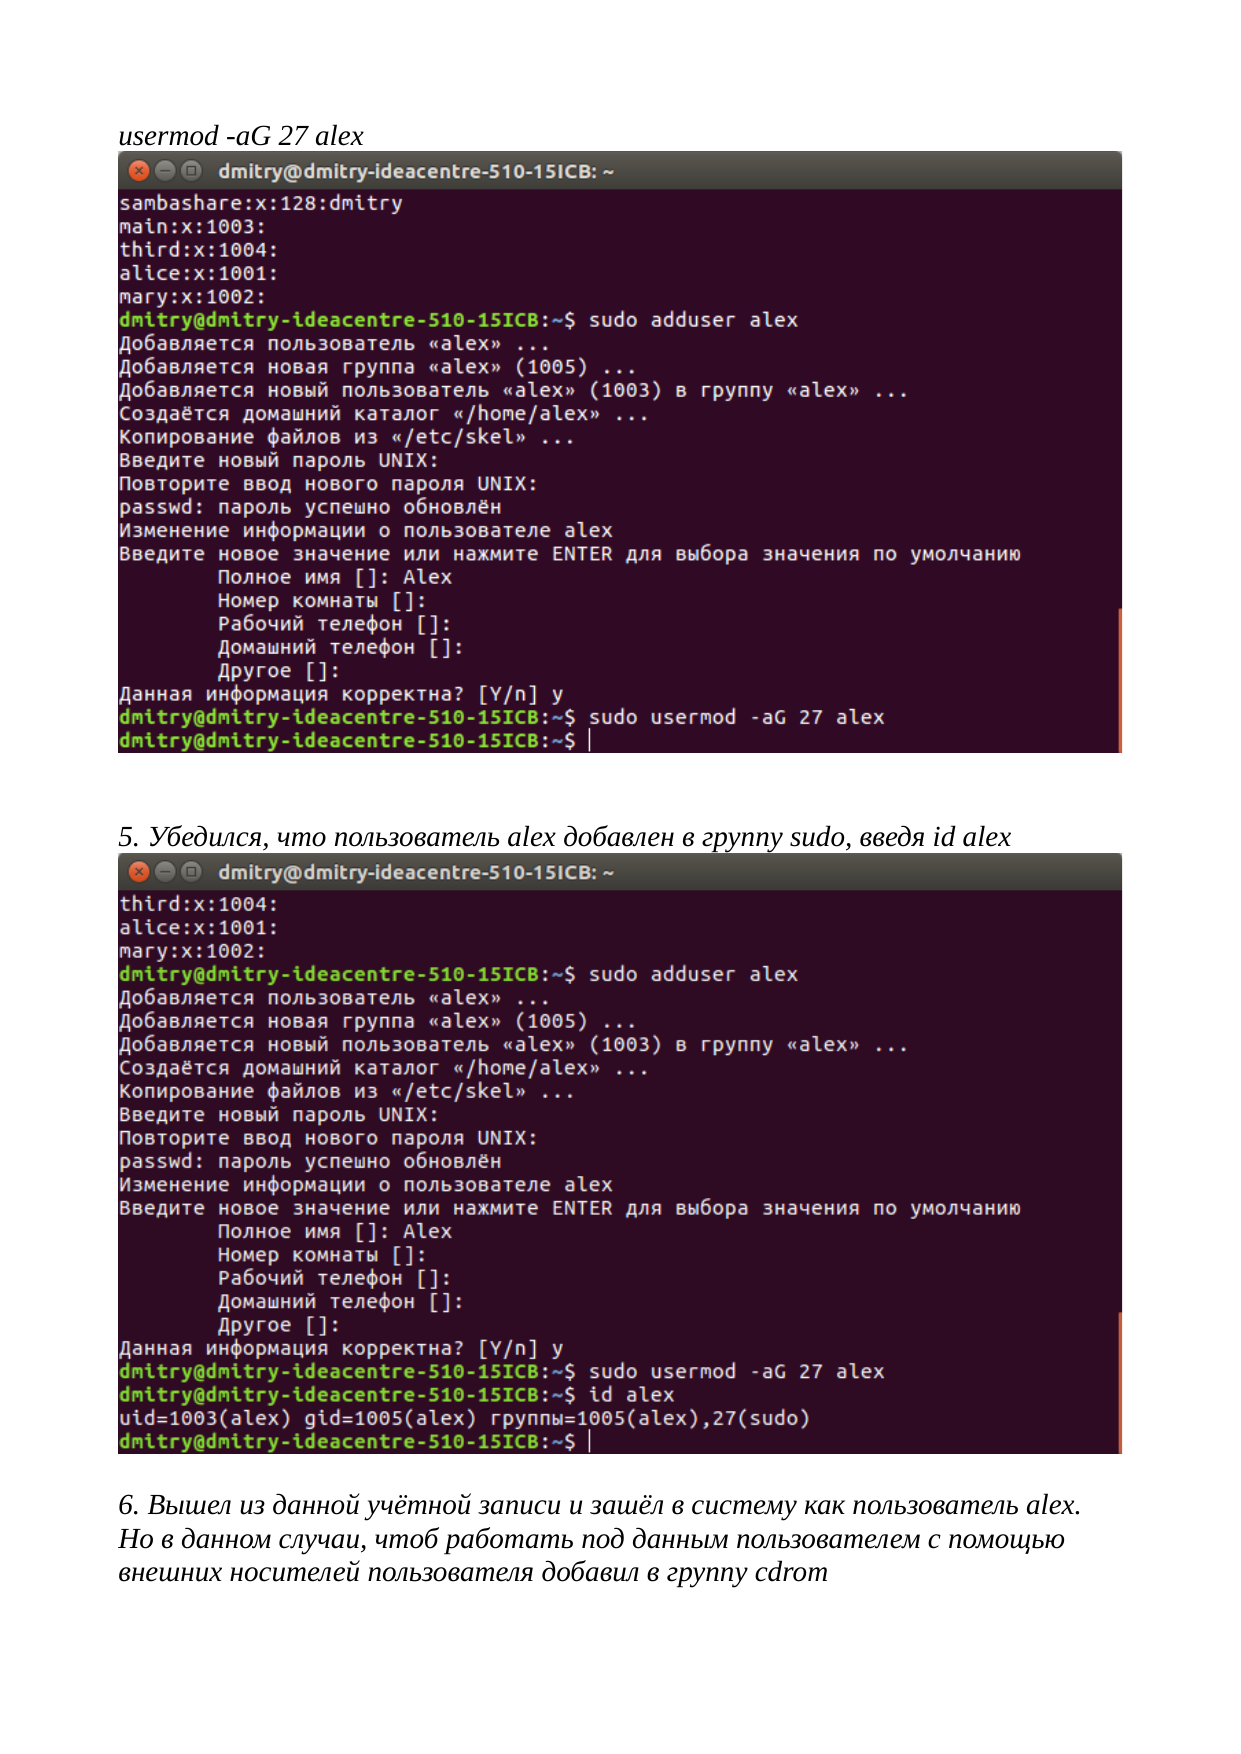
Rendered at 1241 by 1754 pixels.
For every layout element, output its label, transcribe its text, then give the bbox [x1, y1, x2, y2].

picture [118, 151, 1123, 753]
text 5. Убедился, что пользователь alex добавлен в группу sudo, введя id alex [118, 819, 1122, 853]
text usermod -aG 27 alex [118, 118, 1122, 151]
text 6. Вышел из данной учётной записи и зашёл в систему как пользователь alex. [118, 1487, 1122, 1521]
text Но в данном случаи, чтоб работать под данным пользователем с помощью внешних носителей пользователя добавил в группу cdrom [118, 1521, 1122, 1588]
picture [118, 853, 1123, 1454]
